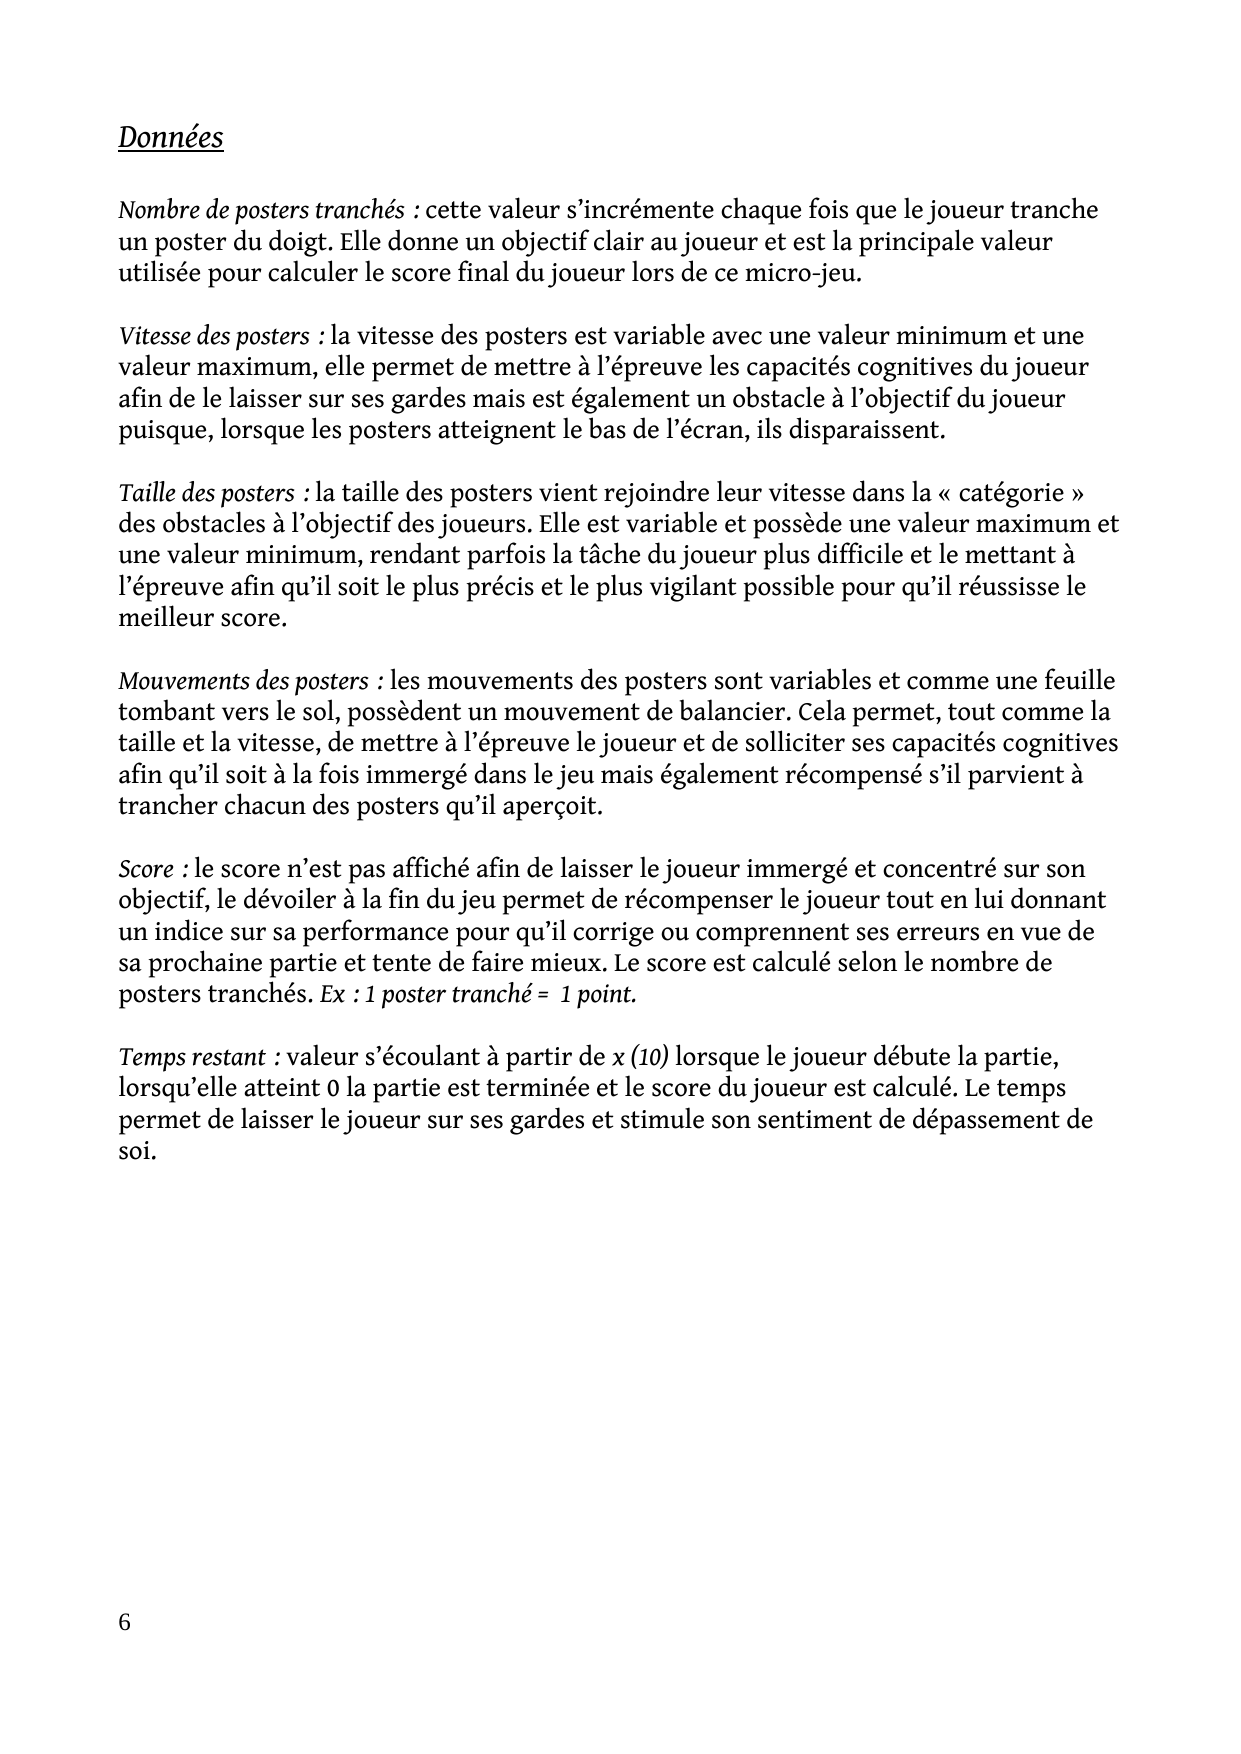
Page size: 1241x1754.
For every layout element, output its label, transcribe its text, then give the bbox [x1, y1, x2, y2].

text Données [118, 118, 1122, 157]
text Vitesse des posters : la vitesse des posters est variable avec une valeur minimum et une valeur maximum, elle permet de mettre à l’épreuve les capacités cognitives du joueur afin de le laisser sur ses gardes mais est également un obstacle à l’objectif du joueur puisque, lorsque les posters atteignent le bas de l’écran, ils disparaissent. [118, 321, 1122, 446]
text Score : le score n’est pas affiché afin de laisser le joueur immergé et concentré sur son objectif, le dévoiler à la fin du jeu permet de récompenser le joueur tout en lui donnant un indice sur sa performance pour qu’il corrige ou comprennent ses erreurs en vue de sa prochaine partie et tente de faire mieux. Le score est calculé selon le nombre de posters tranchés. Ex : 1 poster tranché = 1 point. [118, 854, 1122, 1010]
text Taille des posters : la taille des posters vient rejoindre leur vitesse dans la « catégorie » des obstacles à l’objectif des joueurs. Elle est variable et possède une valeur maximum et une valeur minimum, rendant parfois la tâche du joueur plus difficile et le mettant à l’épreuve afin qu’il soit le plus précis et le plus vigilant possible pour qu’il réussisse le meilleur score. [118, 477, 1122, 634]
text Temps restant : valeur s’écoulant à partir de x (10) lorsque le joueur débute la partie, lorsqu’elle atteint 0 la partie est terminée et le score du joueur est calculé. Le temps permet de laisser le joueur sur ses gardes et stimule son sentiment de dépassement de soi. [118, 1042, 1122, 1167]
text Nombre de posters tranchés : cette valeur s’incrémente chaque fois que le joueur tranche un poster du doigt. Elle donne un objectif clair au joueur et est la principale valeur utilisée pour calculer le score final du joueur lors de ce micro-jeu. [118, 195, 1122, 289]
text Mouvements des posters : les mouvements des posters sont variables et comme une feuille tombant vers le sol, possèdent un mouvement de balancier. Cela permet, tout comme la taille et la vitesse, de mettre à l’épreuve le joueur et de solliciter ses capacités cognitives afin qu’il soit à la fois immergé dans le jeu mais également récompensé s’il parvient à trancher chacun des posters qu’il aperçoit. [118, 666, 1122, 822]
